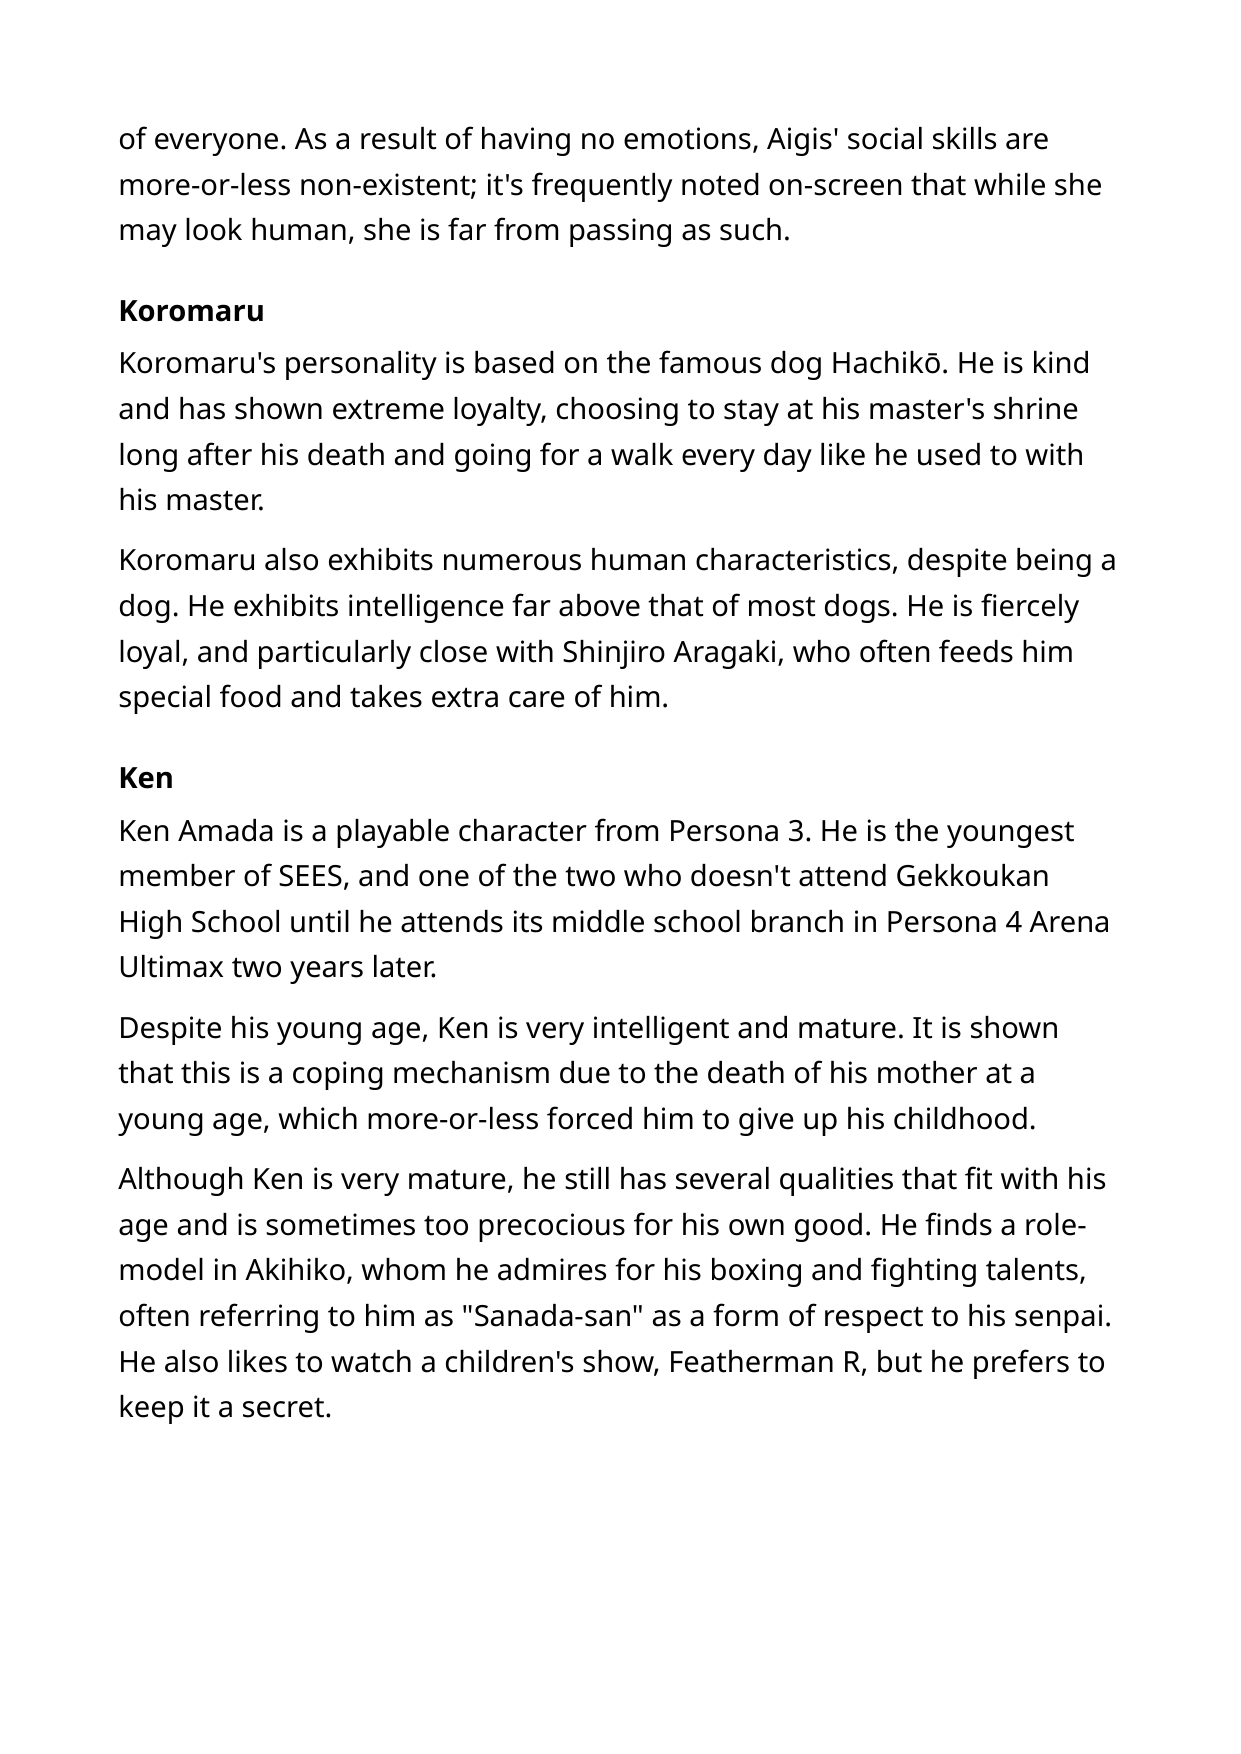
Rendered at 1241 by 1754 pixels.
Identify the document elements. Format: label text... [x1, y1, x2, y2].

subtitle Koromaru [118, 290, 1122, 330]
text of everyone. As a result of having no emotions, Aigis' social skills are more-or-less non-existent; it's frequently noted on-screen that while she may look human, she is far from passing as such. [118, 118, 1122, 249]
text Despite his young age, Ken is very intelligent and mature. It is shown that this is a coping mechanism due to the death of his mother at a young age, which more-or-less forced him to give up his childhood. [118, 1007, 1122, 1138]
text Although Ken is very mature, he still has several qualities that fit with his age and is sometimes too precocious for his own good. He finds a role-model in Akihiko, whom he admires for his boxing and fighting talents, often referring to him as "Sanada-san" as a form of respect to his senpai. He also likes to watch a children's show, Featherman R, but he prefers to keep it a secret. [118, 1158, 1122, 1426]
subtitle Ken [118, 758, 1122, 797]
text Ken Amada is a playable character from Persona 3. He is the youngest member of SEES, and one of the two who doesn't attend Gekkoukan High School until he attends its middle school branch in Persona 4 Arena Ultimax two years later. [118, 810, 1122, 986]
text Koromaru also exhibits numerous human characteristics, despite being a dog. He exhibits intelligence far above that of most dogs. He is fiercely loyal, and particularly close with Shinjiro Aragaki, who often feeds him special food and takes extra care of him. [118, 540, 1122, 716]
text Koromaru's personality is based on the famous dog Hachikō. He is kind and has shown extreme loyalty, choosing to stay at his master's shrine long after his death and going for a walk every day like he used to with his master. [118, 343, 1122, 519]
